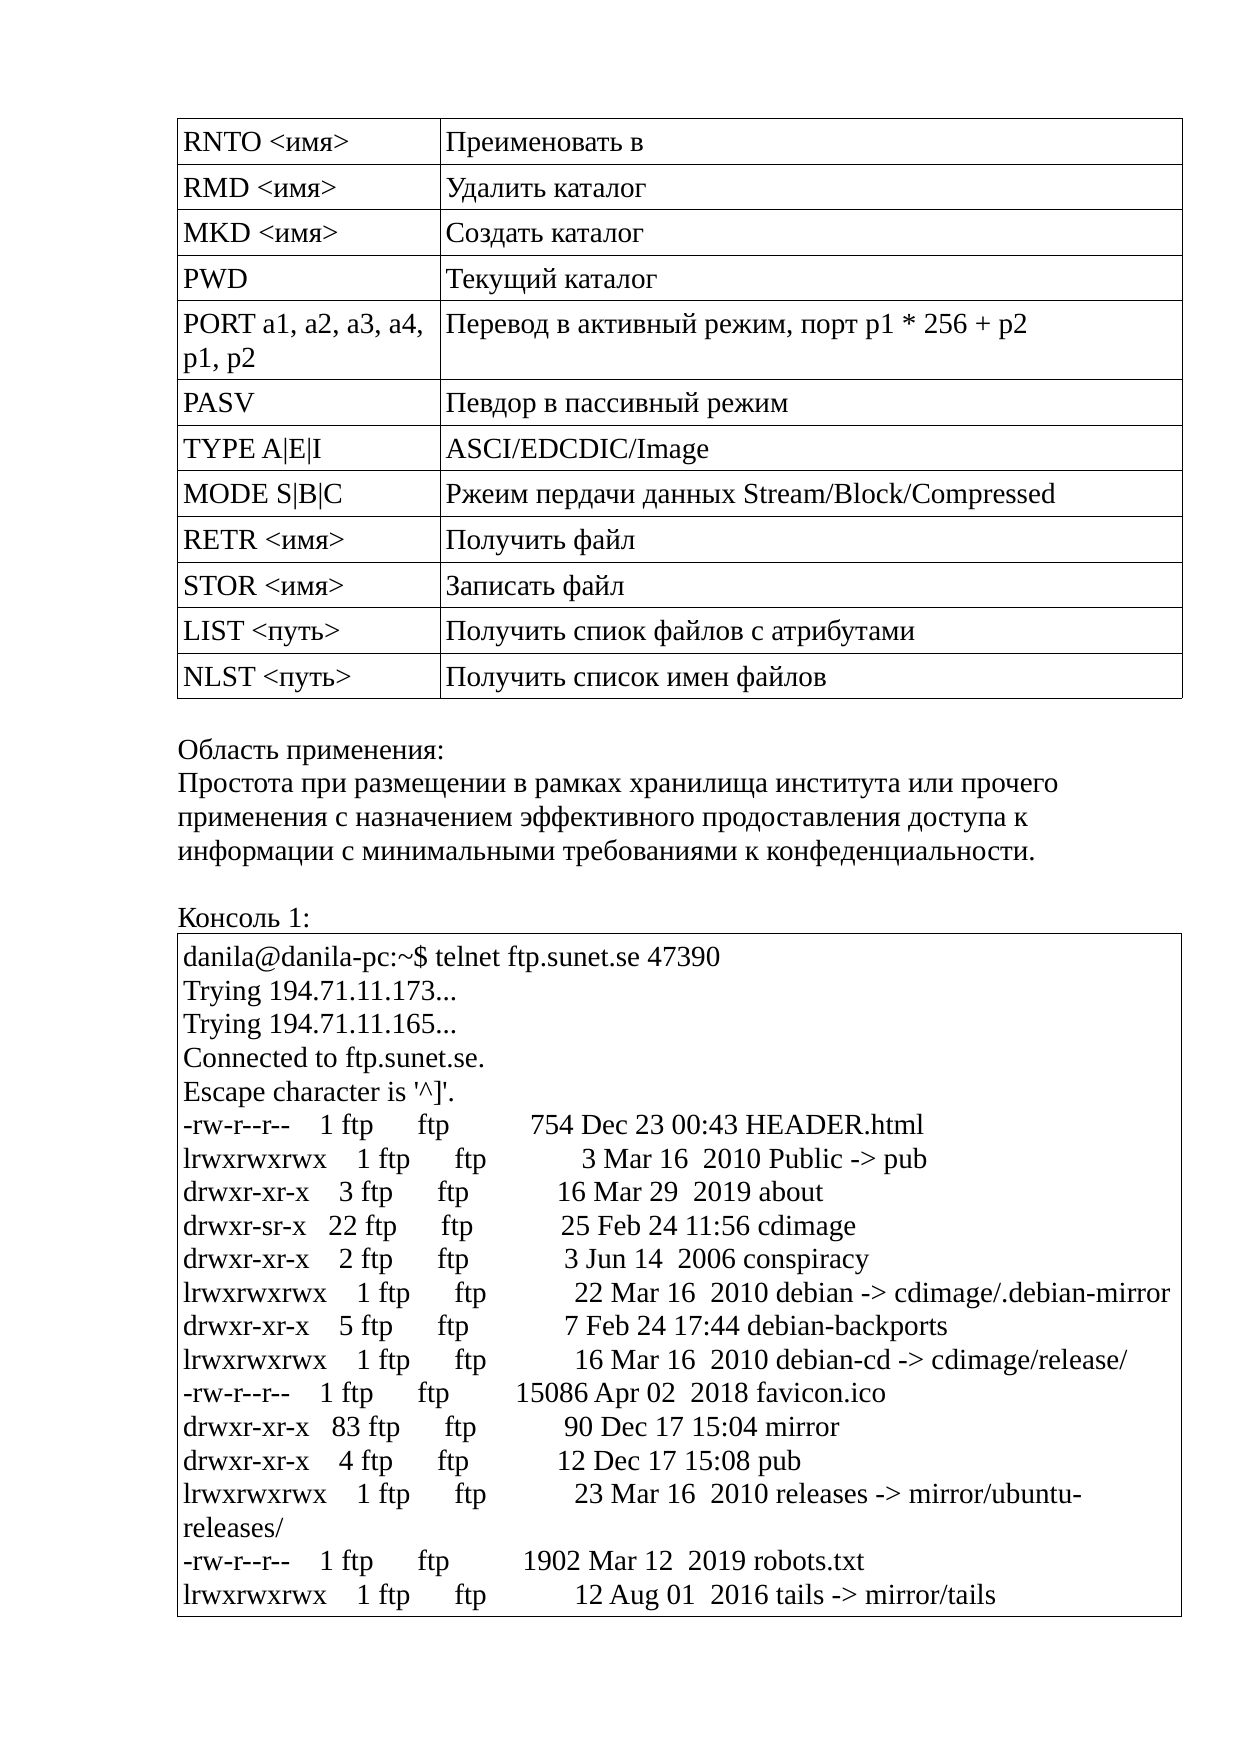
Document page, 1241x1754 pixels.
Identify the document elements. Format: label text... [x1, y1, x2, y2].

table_cell LIST <путь> [178, 608, 440, 652]
table_cell Преименовать в [441, 119, 1182, 164]
text Область применения: [177, 732, 1152, 766]
table_cell PWD [178, 256, 440, 300]
table_cell STOR <имя> [178, 563, 440, 607]
table_cell Создать каталог [441, 210, 1182, 255]
table_cell Получить спиок файлов с атрибутами [441, 608, 1182, 652]
table_cell PASV [178, 380, 440, 425]
table_cell Певдор в пассивный режим [441, 380, 1182, 425]
table_cell NLST <путь> [178, 654, 440, 698]
table_cell Записать файл [441, 563, 1182, 607]
table_cell MKD <имя> [178, 210, 440, 255]
table_cell Удалить каталог [441, 165, 1182, 209]
table_cell Получить файл [441, 517, 1182, 561]
table_cell Ржеим пердачи данных Stream/Block/Compressed [441, 471, 1182, 516]
table_cell Текущий каталог [441, 256, 1182, 300]
table_cell ASCI/EDCDIC/Image [441, 426, 1182, 470]
table_cell Перевод в активный режим, порт p1 * 256 + p2 [441, 301, 1182, 379]
table_header danila@danila-pc:~$ telnet ftp.sunet.se 47390 Trying 194.71.11.173... Trying 194.71.11.165... Connected to ftp.sunet.se. Escape character is '^]'. -rw-r--r-- 1 ftp ftp 754 Dec 23 00:43 HEADER.html lrwxrwxrwx 1 ftp ftp 3 Mar 16 2010 Public -> pub drwxr-xr-x 3 ftp ftp 16 Mar 29 2019 about drwxr-sr-x 22 ftp ftp 25 Feb 24 11:56 cdimage drwxr-xr-x 2 ftp ftp 3 Jun 14 2006 conspiracy lrwxrwxrwx 1 ftp ftp 22 Mar 16 2010 debian -> cdimage/.debian-mirror drwxr-xr-x 5 ftp ftp 7 Feb 24 17:44 debian-backports lrwxrwxrwx 1 ftp ftp 16 Mar 16 2010 debian-cd -> cdimage/release/ -rw-r--r-- 1 ftp ftp 15086 Apr 02 2018 favicon.ico drwxr-xr-x 83 ftp ftp 90 Dec 17 15:04 mirror drwxr-xr-x 4 ftp ftp 12 Dec 17 15:08 pub lrwxrwxrwx 1 ftp ftp 23 Mar 16 2010 releases -> mirror/ubuntu-releases/ -rw-r--r-- 1 ftp ftp 1902 Mar 12 2019 robots.txt lrwxrwxrwx 1 ftp ftp 12 Aug 01 2016 tails -> mirror/tails [178, 934, 1181, 1616]
table_cell Получить список имен файлов [441, 654, 1182, 698]
table_cell MODE S|B|C [178, 471, 440, 516]
table_cell RMD <имя> [178, 165, 440, 209]
table_cell RNTO <имя> [178, 119, 440, 164]
text Консоль 1: [177, 900, 1152, 933]
table_cell RETR <имя> [178, 517, 440, 561]
text Простота при размещении в рамках хранилища института или прочего применения с назначением эффективного продоставления доступа к информации с минимальными требованиями к конфеденциальности. [177, 766, 1152, 866]
table_cell PORT a1, a2, a3, a4, p1, p2 [178, 301, 440, 379]
table_cell TYPE A|E|I [178, 426, 440, 470]
